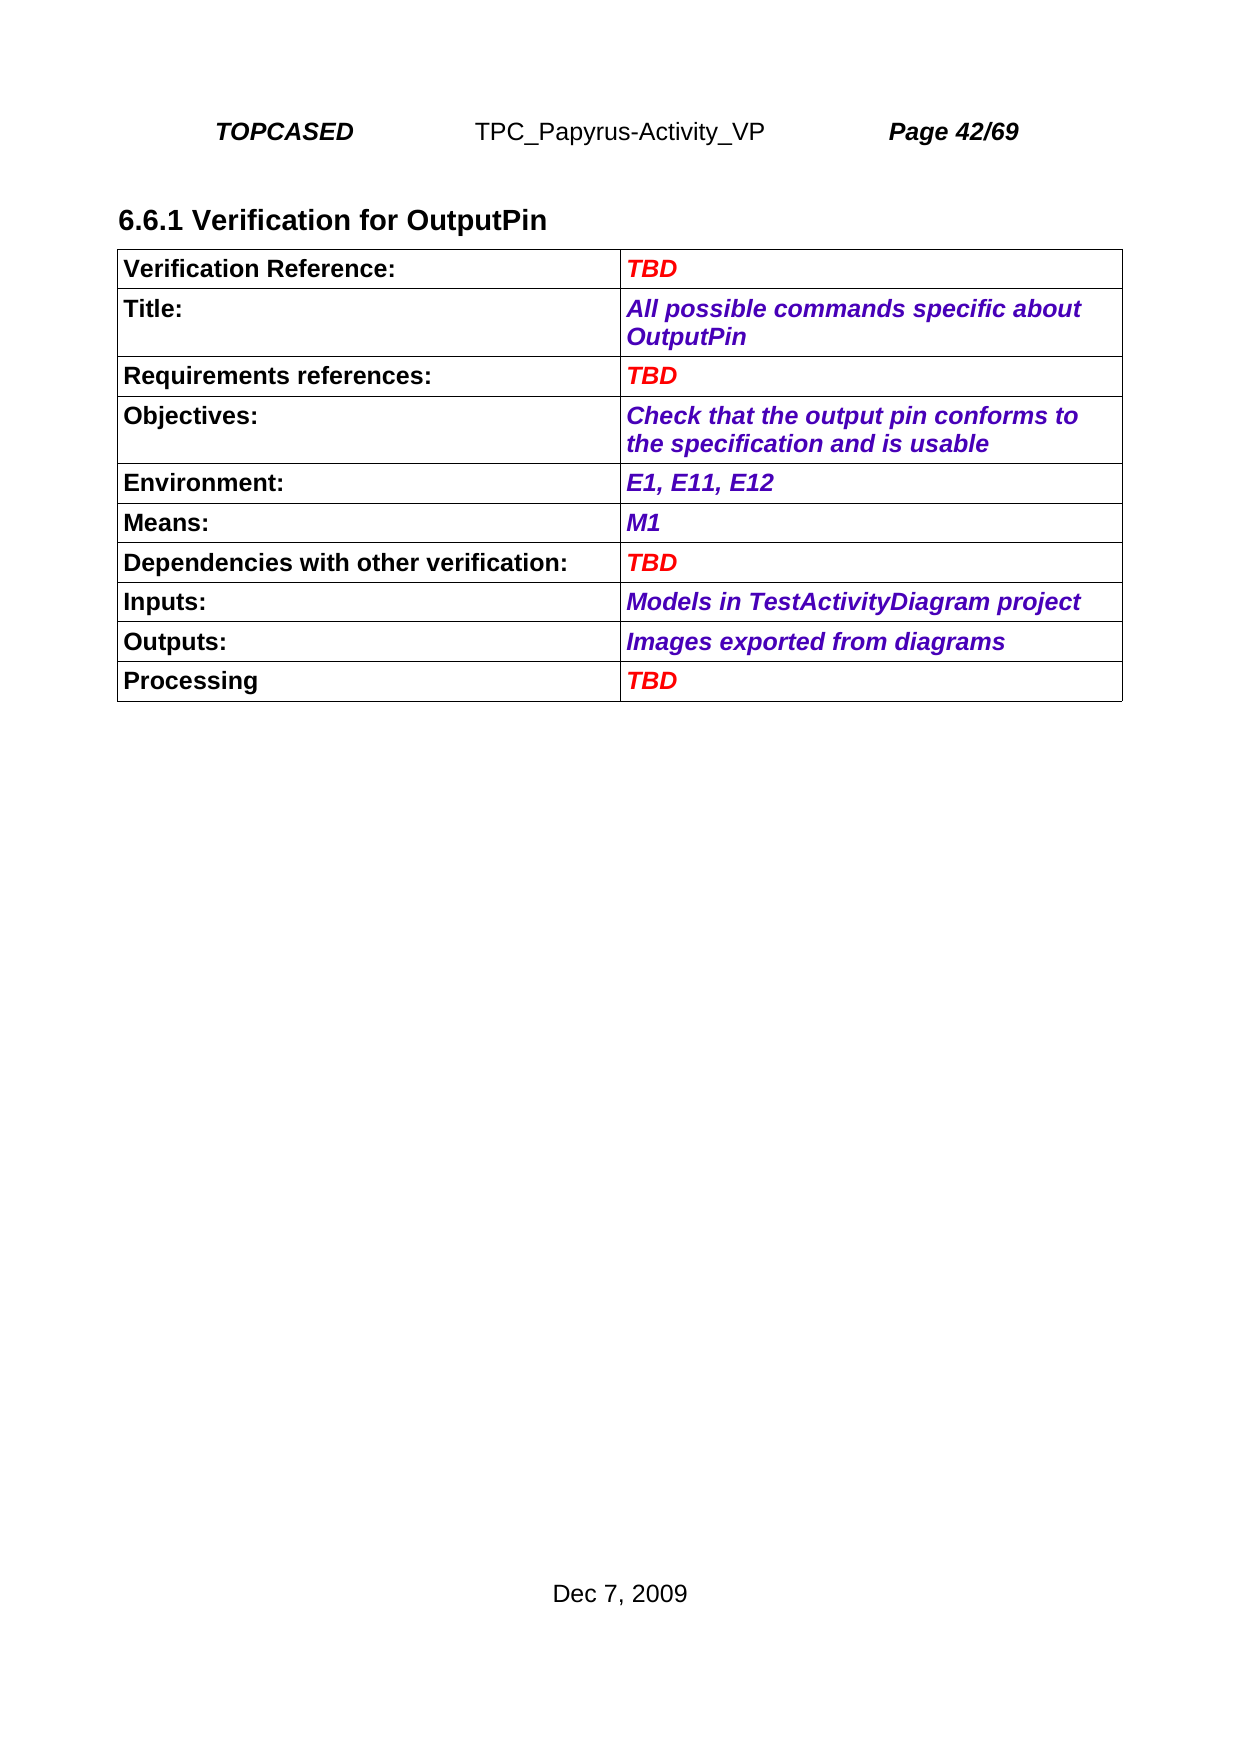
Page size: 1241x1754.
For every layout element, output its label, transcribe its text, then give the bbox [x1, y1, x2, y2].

table_cell Title: [118, 289, 620, 356]
table_cell Models in TestActivityDiagram project [621, 583, 1122, 621]
table_cell Check that the output pin conforms to the specification and is usable [621, 397, 1122, 463]
table_cell Environment: [118, 464, 620, 503]
table_cell Dependencies with other verification: [118, 543, 620, 582]
table_cell E1, E11, E12 [621, 464, 1122, 503]
table_cell TBD [621, 543, 1122, 582]
subtitle Verification for OutputPin [118, 204, 1122, 236]
table_header Verification Reference: [118, 250, 620, 288]
table_cell TBD [621, 357, 1122, 396]
table_cell M1 [621, 504, 1122, 542]
table_cell TBD [621, 662, 1122, 701]
table_cell Objectives: [118, 397, 620, 463]
table_cell Outputs: [118, 622, 620, 661]
table_header TBD [621, 250, 1122, 288]
table_cell Requirements references: [118, 357, 620, 396]
table_cell Processing [118, 662, 620, 701]
table_cell Inputs: [118, 583, 620, 621]
table_cell Images exported from diagrams [621, 622, 1122, 661]
table_cell All possible commands specific about OutputPin [621, 289, 1122, 356]
table_cell Means: [118, 504, 620, 542]
